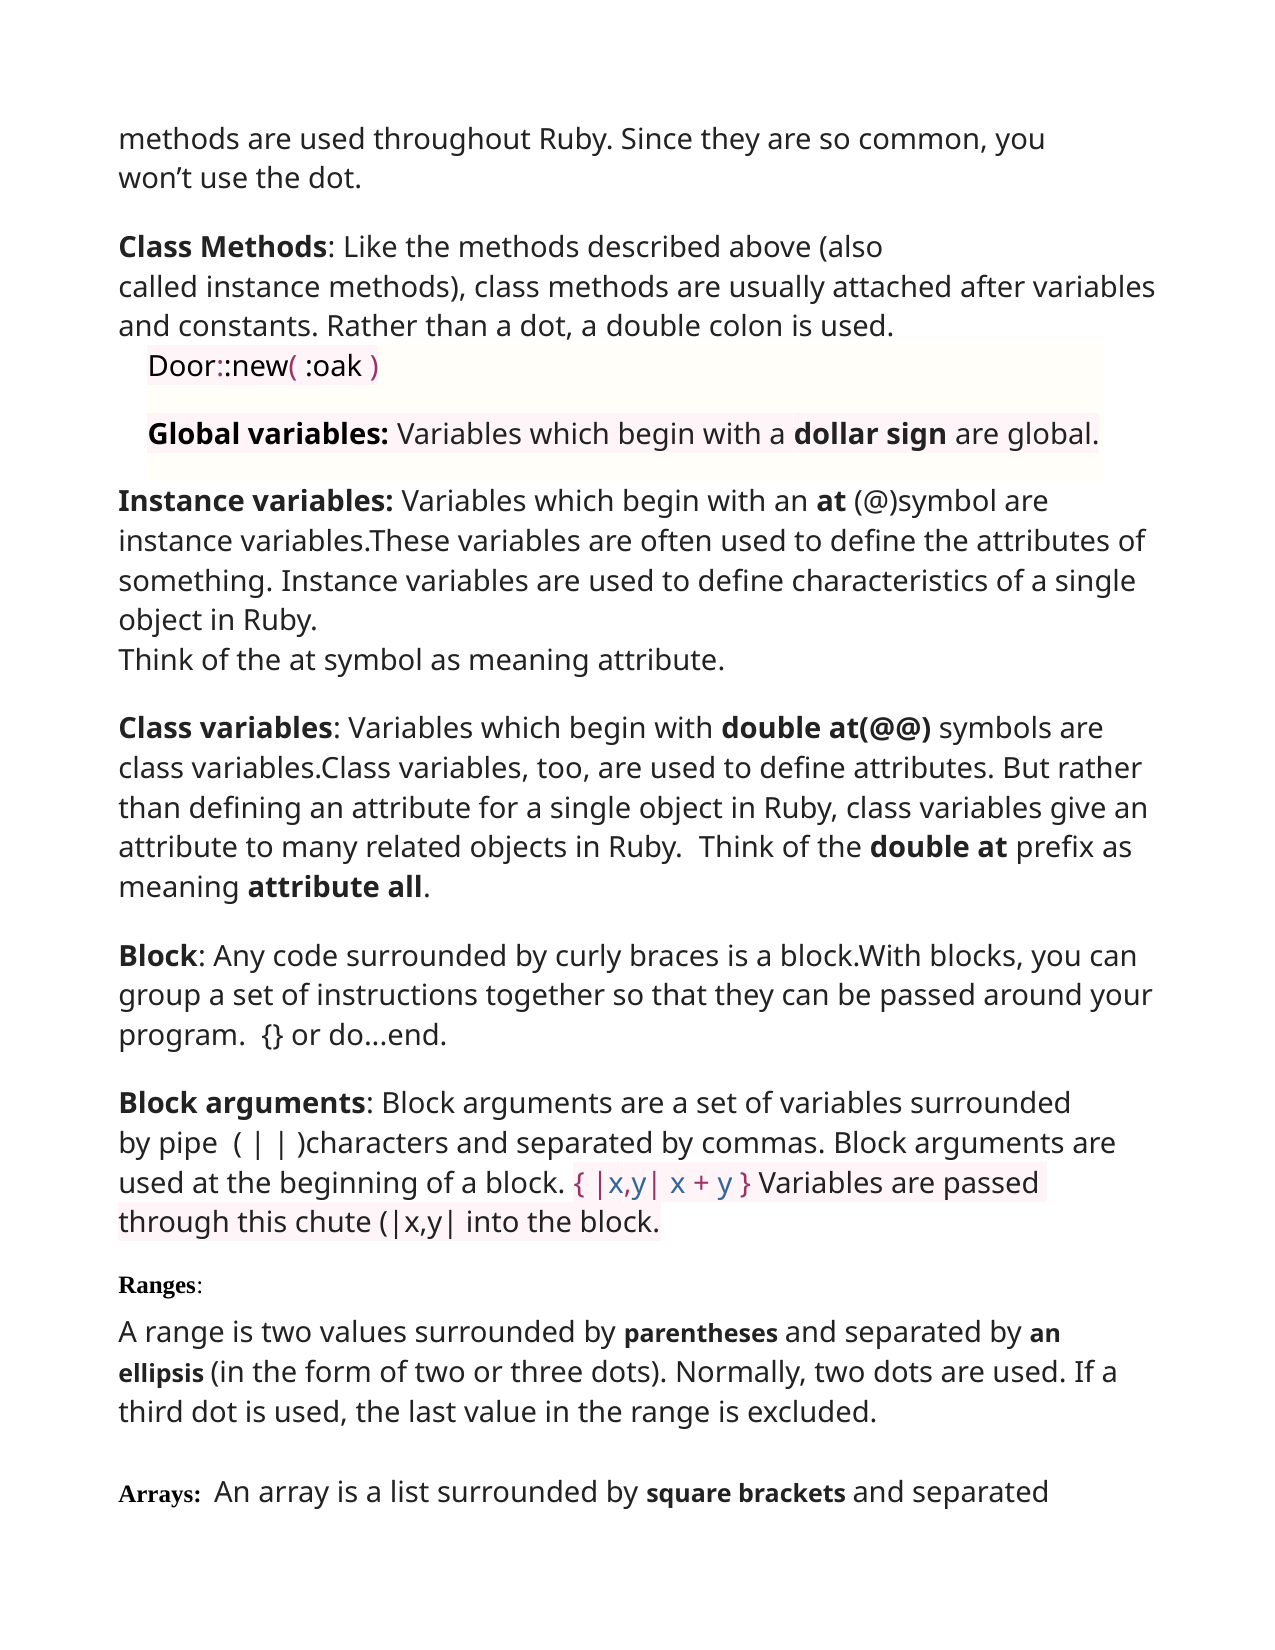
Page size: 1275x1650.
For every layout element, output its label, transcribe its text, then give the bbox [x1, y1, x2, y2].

text Think of the at symbol as meaning attribute. [118, 639, 1104, 679]
text Ranges: [118, 1241, 1157, 1299]
text Instance variables: Variables which begin with an at (@)symbol are instance variables.These variables are often used to define the attributes of something. Instance variables are used to define characteristics of a single object in Ruby. [118, 481, 1157, 639]
text Block arguments: Block arguments are a set of variables surrounded by pipe ( | | )characters and separated by commas. Block arguments are used at the beginning of a block. { |x,y| x + y } Variables are passed through this chute (|x,y| into the block. [118, 1083, 1157, 1241]
text Class variables: Variables which begin with double at(@@) symbols are class variables.Class variables, too, are used to define attributes. But rather than defining an attribute for a single object in Ruby, class variables give an attribute to many related objects in Ruby. Think of the double at prefix as meaning attribute all. [118, 708, 1157, 906]
text methods are used throughout Ruby. Since they are so common, you won’t use the dot. [118, 118, 1104, 197]
text Arrays: An array is a list surrounded by square brackets and separated [118, 1472, 1157, 1511]
text Door::new( :oak ) [147, 345, 1104, 385]
text Class Methods: Like the methods described above (also called instance methods), class methods are usually attached after variables and constants. Rather than a dot, a double colon is used. [118, 226, 1157, 345]
text A range is two values surrounded by parentheses and separated by an ellipsis (in the form of two or three dots). Normally, two dots are used. If a third dot is used, the last value in the range is excluded. [118, 1311, 1157, 1459]
text Global variables: Variables which begin with a dollar sign are global. [147, 413, 1104, 453]
text Block: Any code surrounded by curly braces is a block.With blocks, you can group a set of instructions together so that they can be passed around your program. {} or do...end. [118, 935, 1157, 1054]
